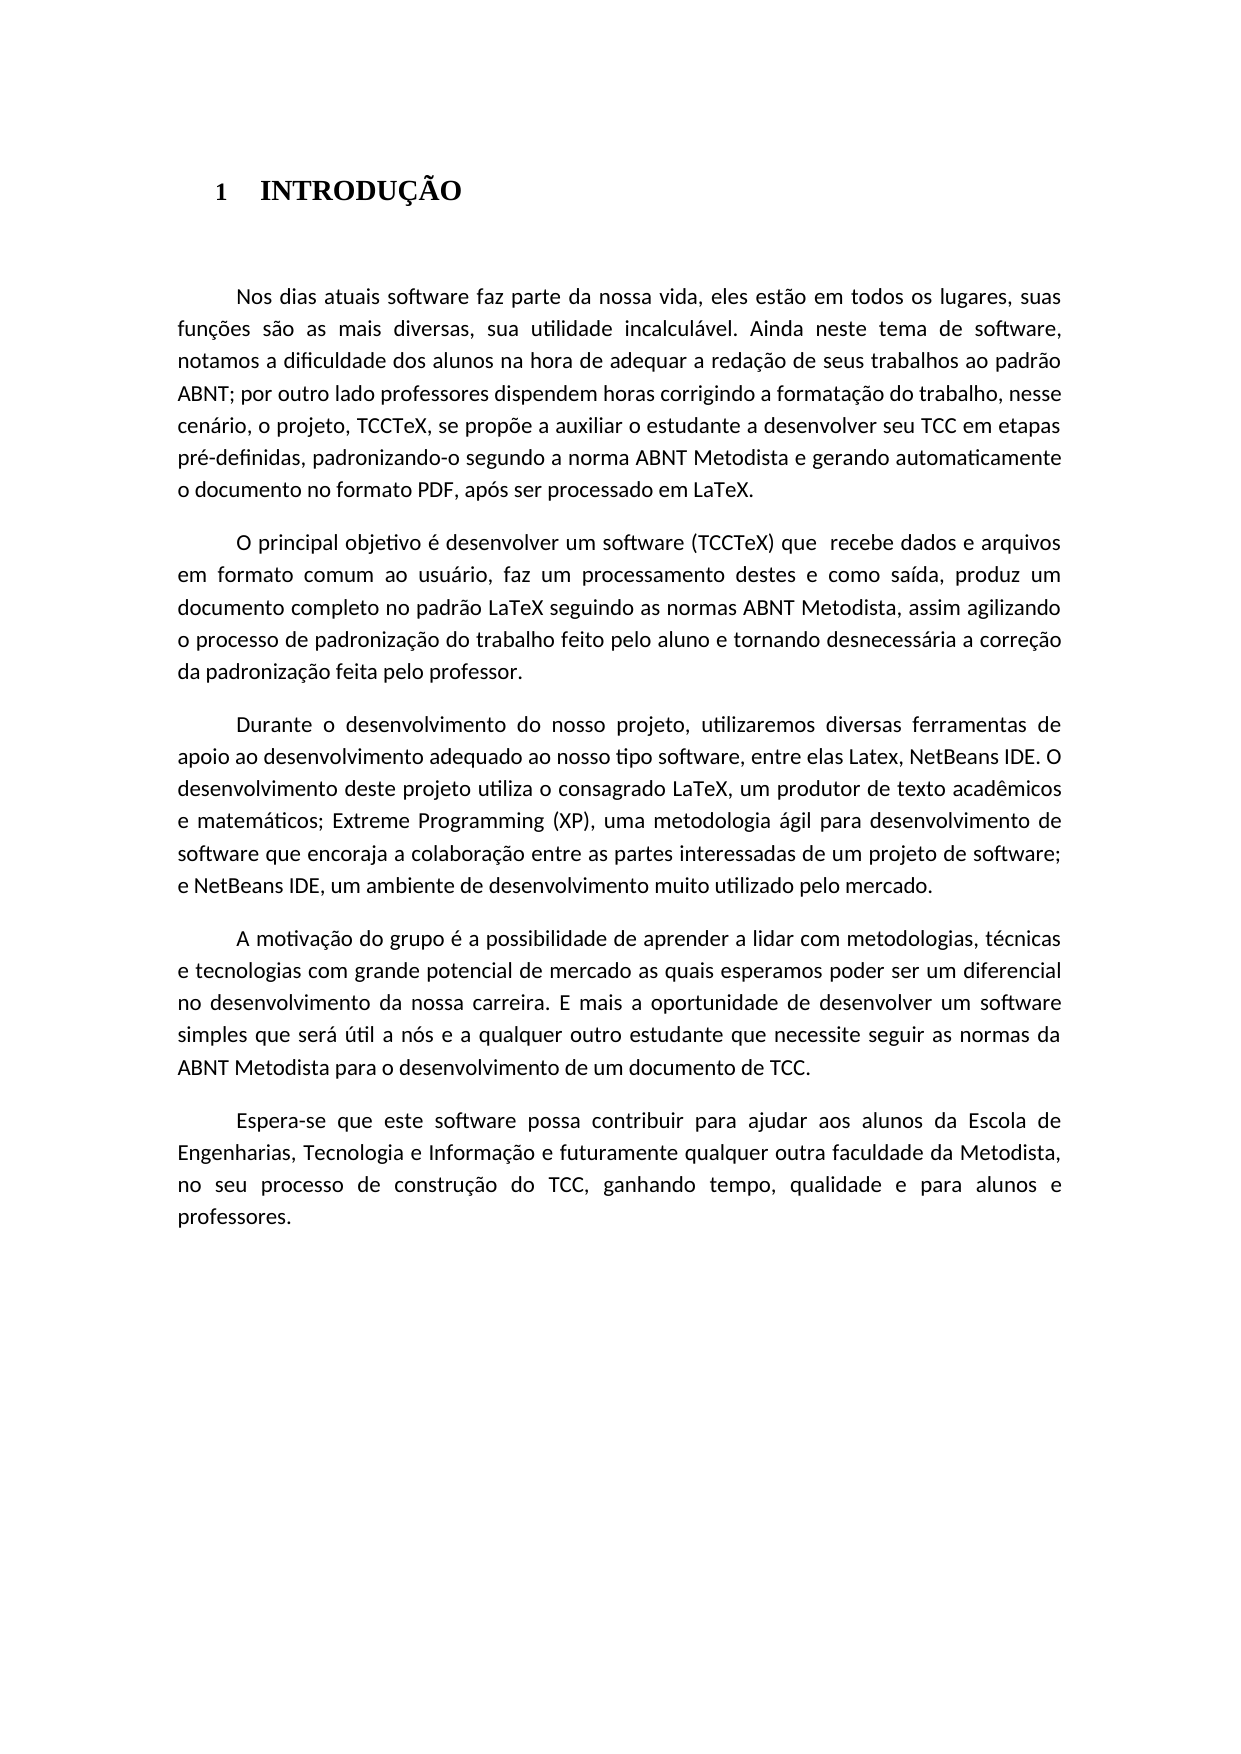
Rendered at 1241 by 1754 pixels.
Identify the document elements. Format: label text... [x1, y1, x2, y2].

text O principal objetivo é desenvolver um software (TCCTeX) que recebe dados e arquivos em formato comum ao usuário, faz um processamento destes e como saída, produz um documento completo no padrão LaTeX seguindo as normas ABNT Metodista, assim agilizando o processo de padronização do trabalho feito pelo aluno e tornando desnecessária a correção da padronização feita pelo professor. [177, 528, 1063, 685]
text Espera-se que este software possa contribuir para ajudar aos alunos da Escola de Engenharias, Tecnologia e Informação e futuramente qualquer outra faculdade da Metodista, no seu processo de construção do TCC, ganhando tempo, qualidade e para alunos e professores. [177, 1106, 1063, 1230]
text Nos dias atuais software faz parte da nossa vida, eles estão em todos os lugares, suas funções são as mais diversas, sua utilidade incalculável. Ainda neste tema de software, notamos a dificuldade dos alunos na hora de adequar a redação de seus trabalhos ao padrão ABNT; por outro lado professores dispendem horas corrigindo a formatação do trabalho, nesse cenário, o projeto, TCCTeX, se propõe a auxiliar o estudante a desenvolver seu TCC em etapas pré-definidas, padronizando-o segundo a norma ABNT Metodista e gerando automaticamente o documento no formato PDF, após ser processado em LaTeX. [177, 282, 1063, 503]
text A motivação do grupo é a possibilidade de aprender a lidar com metodologias, técnicas e tecnologias com grande potencial de mercado as quais esperamos poder ser um diferencial no desenvolvimento da nossa carreira. E mais a oportunidade de desenvolver um software simples que será útil a nós e a qualquer outro estudante que necessite seguir as normas da ABNT Metodista para o desenvolvimento de um documento de TCC. [177, 924, 1063, 1081]
subtitle INTRODUÇÃO [215, 173, 1063, 206]
text Durante o desenvolvimento do nosso projeto, utilizaremos diversas ferramentas de apoio ao desenvolvimento adequado ao nosso tipo software, entre elas Latex, NetBeans IDE. O desenvolvimento deste projeto utiliza o consagrado LaTeX, um produtor de texto acadêmicos e matemáticos; Extreme Programming (XP), uma metodologia ágil para desenvolvimento de software que encoraja a colaboração entre as partes interessadas de um projeto de software; e NetBeans IDE, um ambiente de desenvolvimento muito utilizado pelo mercado. [177, 710, 1063, 899]
